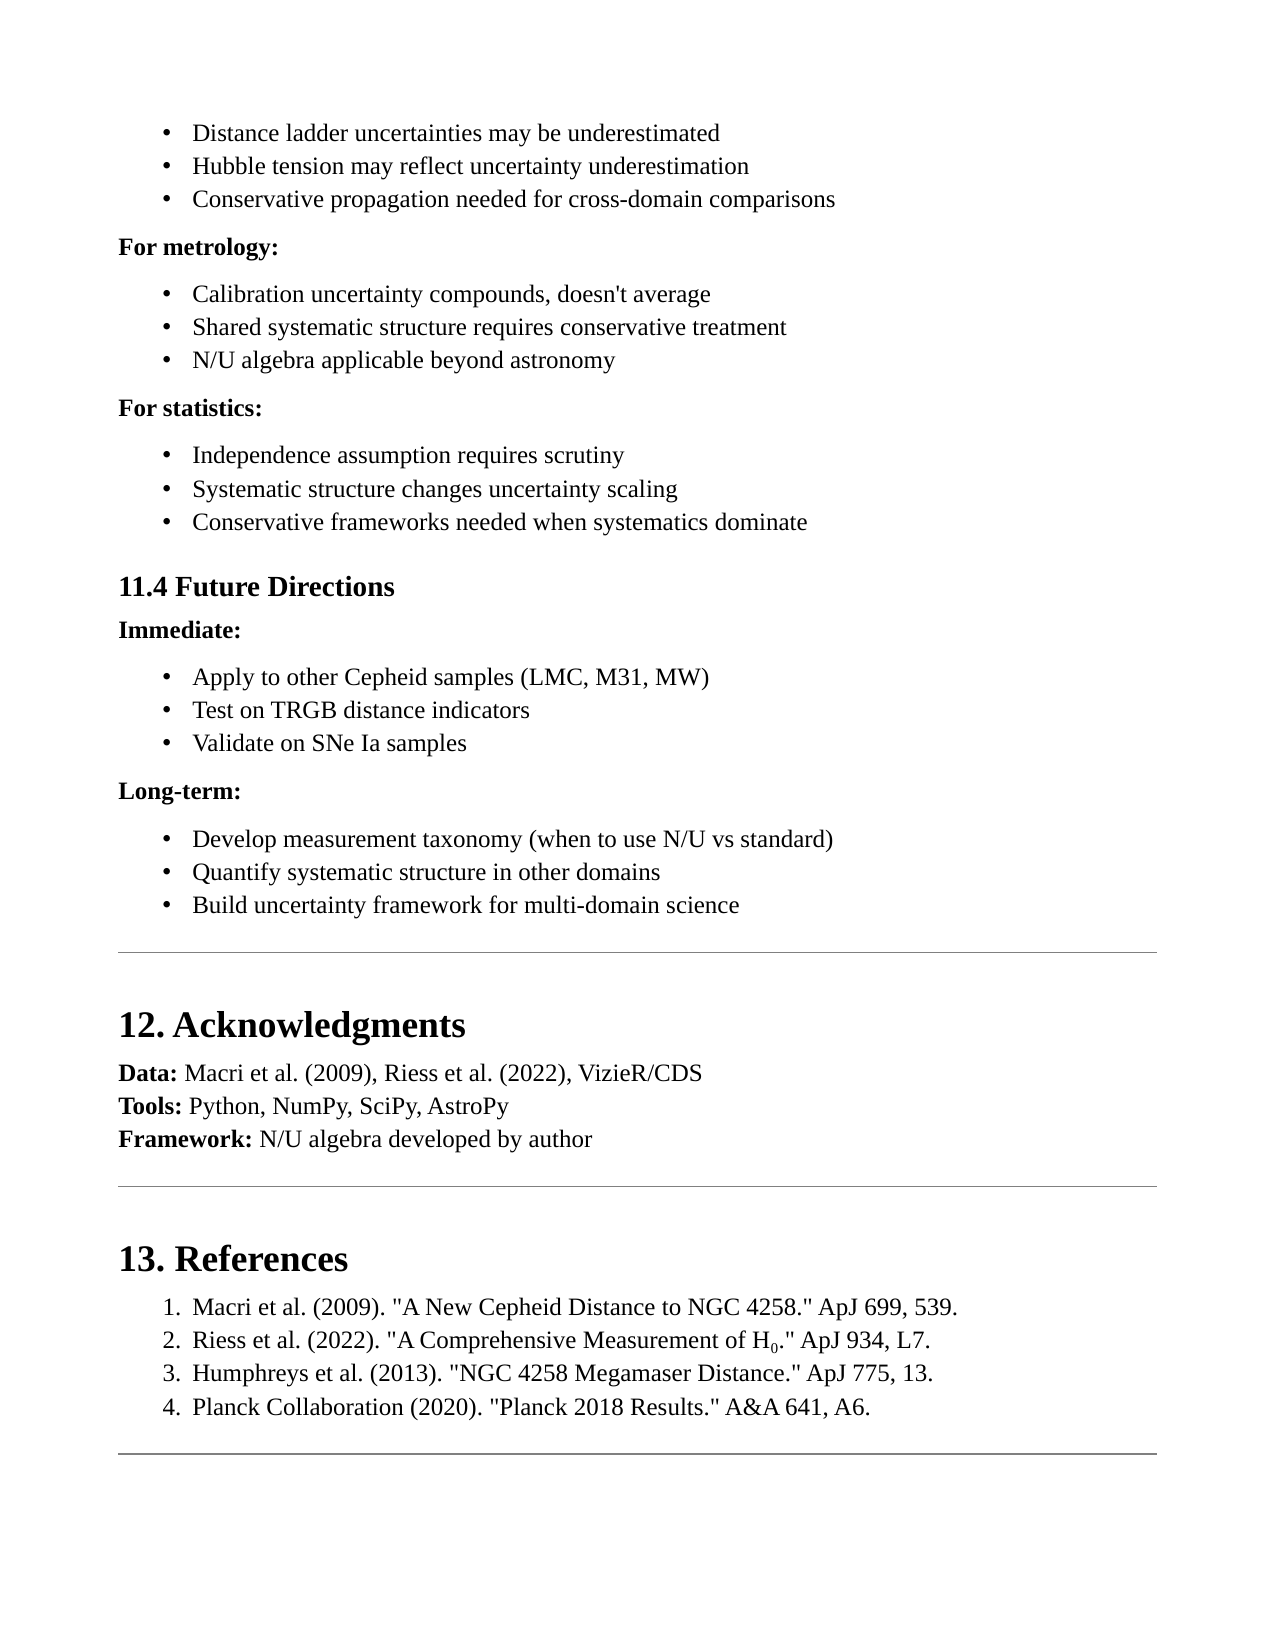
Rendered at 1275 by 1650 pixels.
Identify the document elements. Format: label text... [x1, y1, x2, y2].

list Macri et al. (2009). "A New Cepheid Distance to NGC 4258." ApJ 699, 539. [162, 1292, 1157, 1321]
subtitle 13. References [118, 1237, 1157, 1280]
text Data: Macri et al. (2009), Riess et al. (2022), VizieR/CDS Tools: Python, NumPy, SciPy, AstroPy Framework: N/U algebra developed by author [118, 1058, 1157, 1153]
list Shared systematic structure requires conservative treatment [162, 312, 1157, 341]
text Immediate: [118, 615, 1157, 644]
text For metrology: [118, 232, 1157, 261]
list Conservative frameworks needed when systematics dominate [162, 507, 1157, 535]
subtitle 11.4 Future Directions [118, 569, 1157, 602]
list Humphreys et al. (2013). "NGC 4258 Megamaser Distance." ApJ 775, 13. [162, 1358, 1157, 1387]
list Independence assumption requires scrutiny [162, 441, 1157, 469]
text For statistics: [118, 393, 1157, 422]
list Riess et al. (2022). "A Comprehensive Measurement of H₀." ApJ 934, L7. [162, 1326, 1157, 1354]
list Systematic structure changes uncertainty scaling [162, 474, 1157, 502]
list Develop measurement taxonomy (when to use N/U vs standard) [162, 824, 1157, 852]
list Quantify systematic structure in other domains [162, 857, 1157, 886]
list Hubble tension may reflect uncertainty underestimation [162, 151, 1157, 180]
text Long-term: [118, 776, 1157, 805]
list Apply to other Cepheid samples (LMC, M31, MW) [162, 662, 1157, 691]
list Distance ladder uncertainties may be underestimated [162, 118, 1157, 147]
list Build uncertainty framework for multi-domain science [162, 890, 1157, 918]
list Calibration uncertainty compounds, doesn't average [162, 279, 1157, 308]
list Validate on SNe Ia samples [162, 728, 1157, 757]
subtitle 12. Acknowledgments [118, 1002, 1157, 1046]
list Conservative propagation needed for cross-domain comparisons [162, 184, 1157, 213]
list Test on TRGB distance indicators [162, 696, 1157, 724]
list Planck Collaboration (2020). "Planck 2018 Results." A&A 641, A6. [162, 1392, 1157, 1420]
list N/U algebra applicable beyond astronomy [162, 345, 1157, 374]
